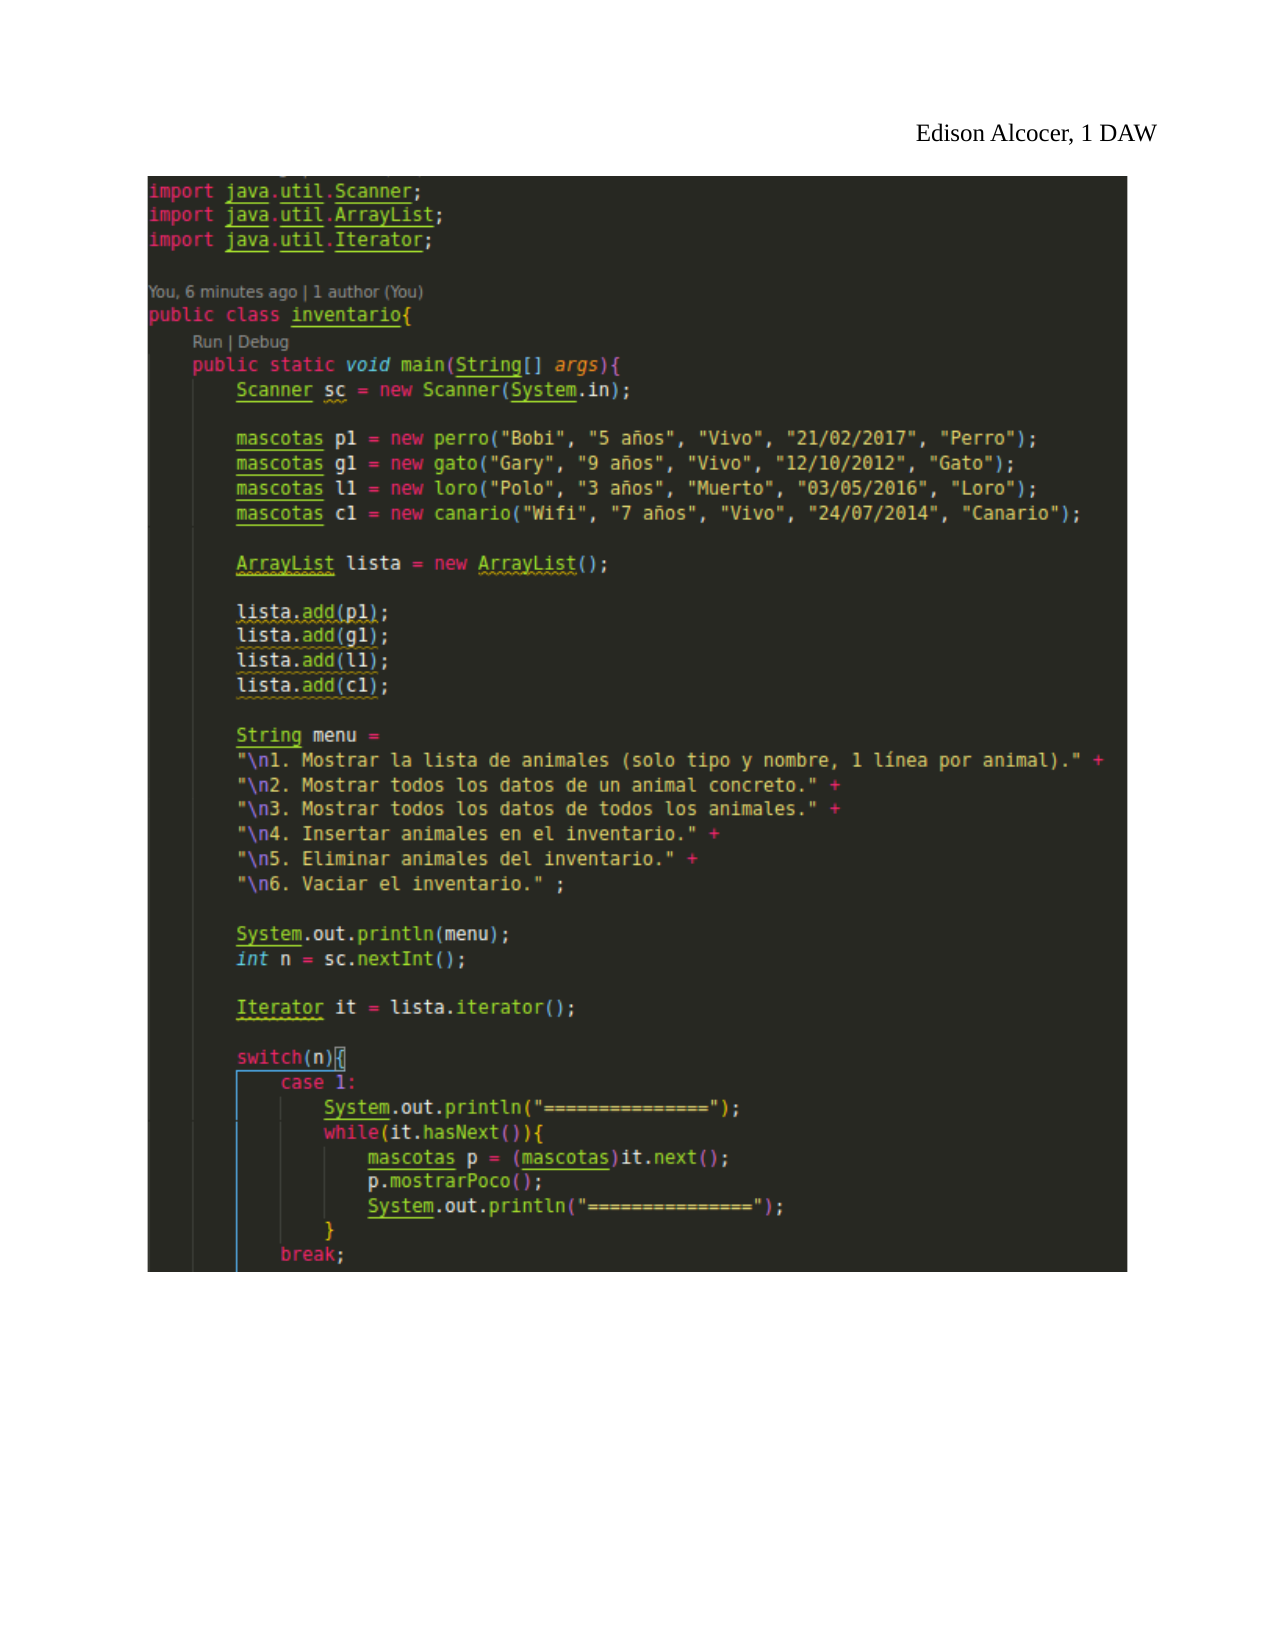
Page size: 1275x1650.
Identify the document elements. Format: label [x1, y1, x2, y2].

picture [147, 176, 1128, 1272]
